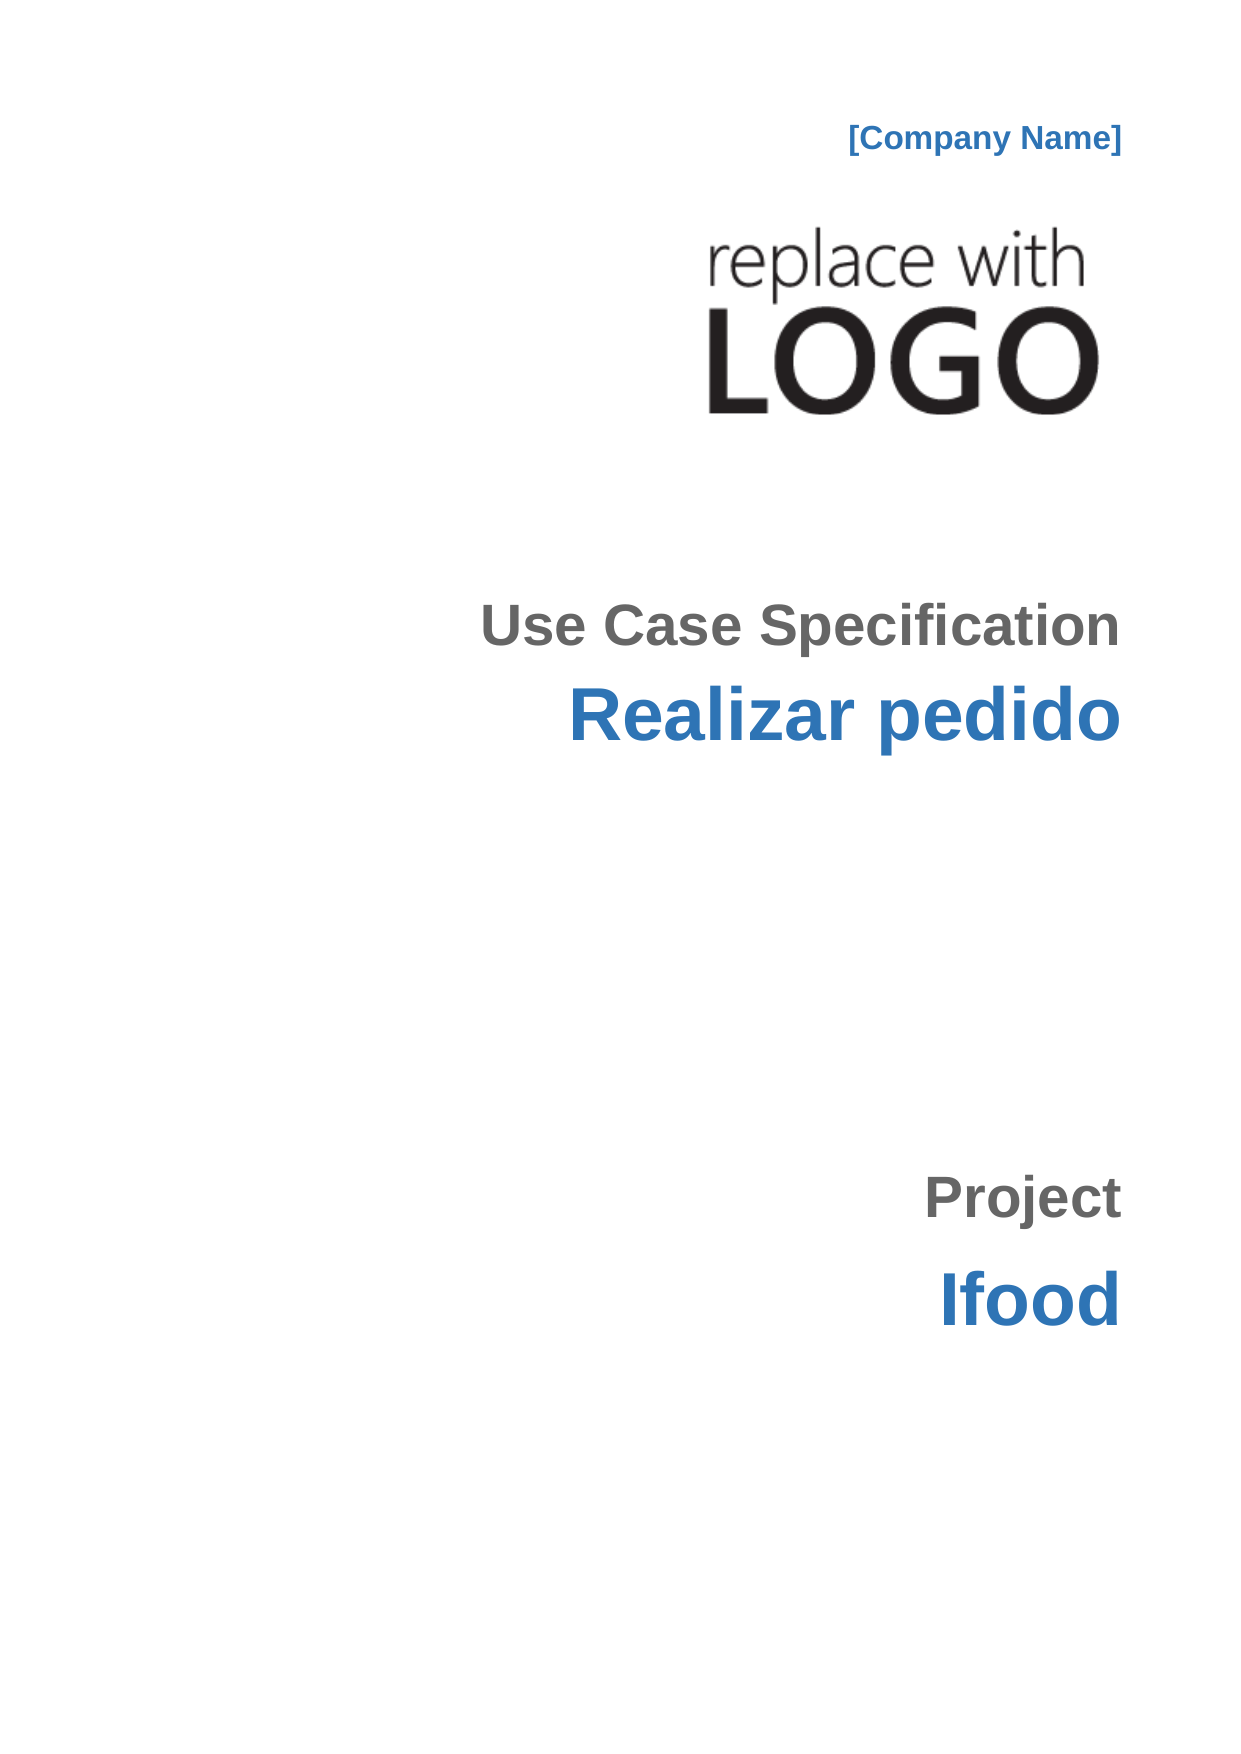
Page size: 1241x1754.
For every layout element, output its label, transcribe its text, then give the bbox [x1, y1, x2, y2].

title Project [118, 1163, 1122, 1230]
text [Company Name] [118, 118, 1122, 157]
title Use Case Specification [118, 591, 1122, 658]
text Realizar pedido [118, 670, 1122, 757]
title Ifood [118, 1255, 1122, 1341]
picture [687, 206, 1123, 445]
